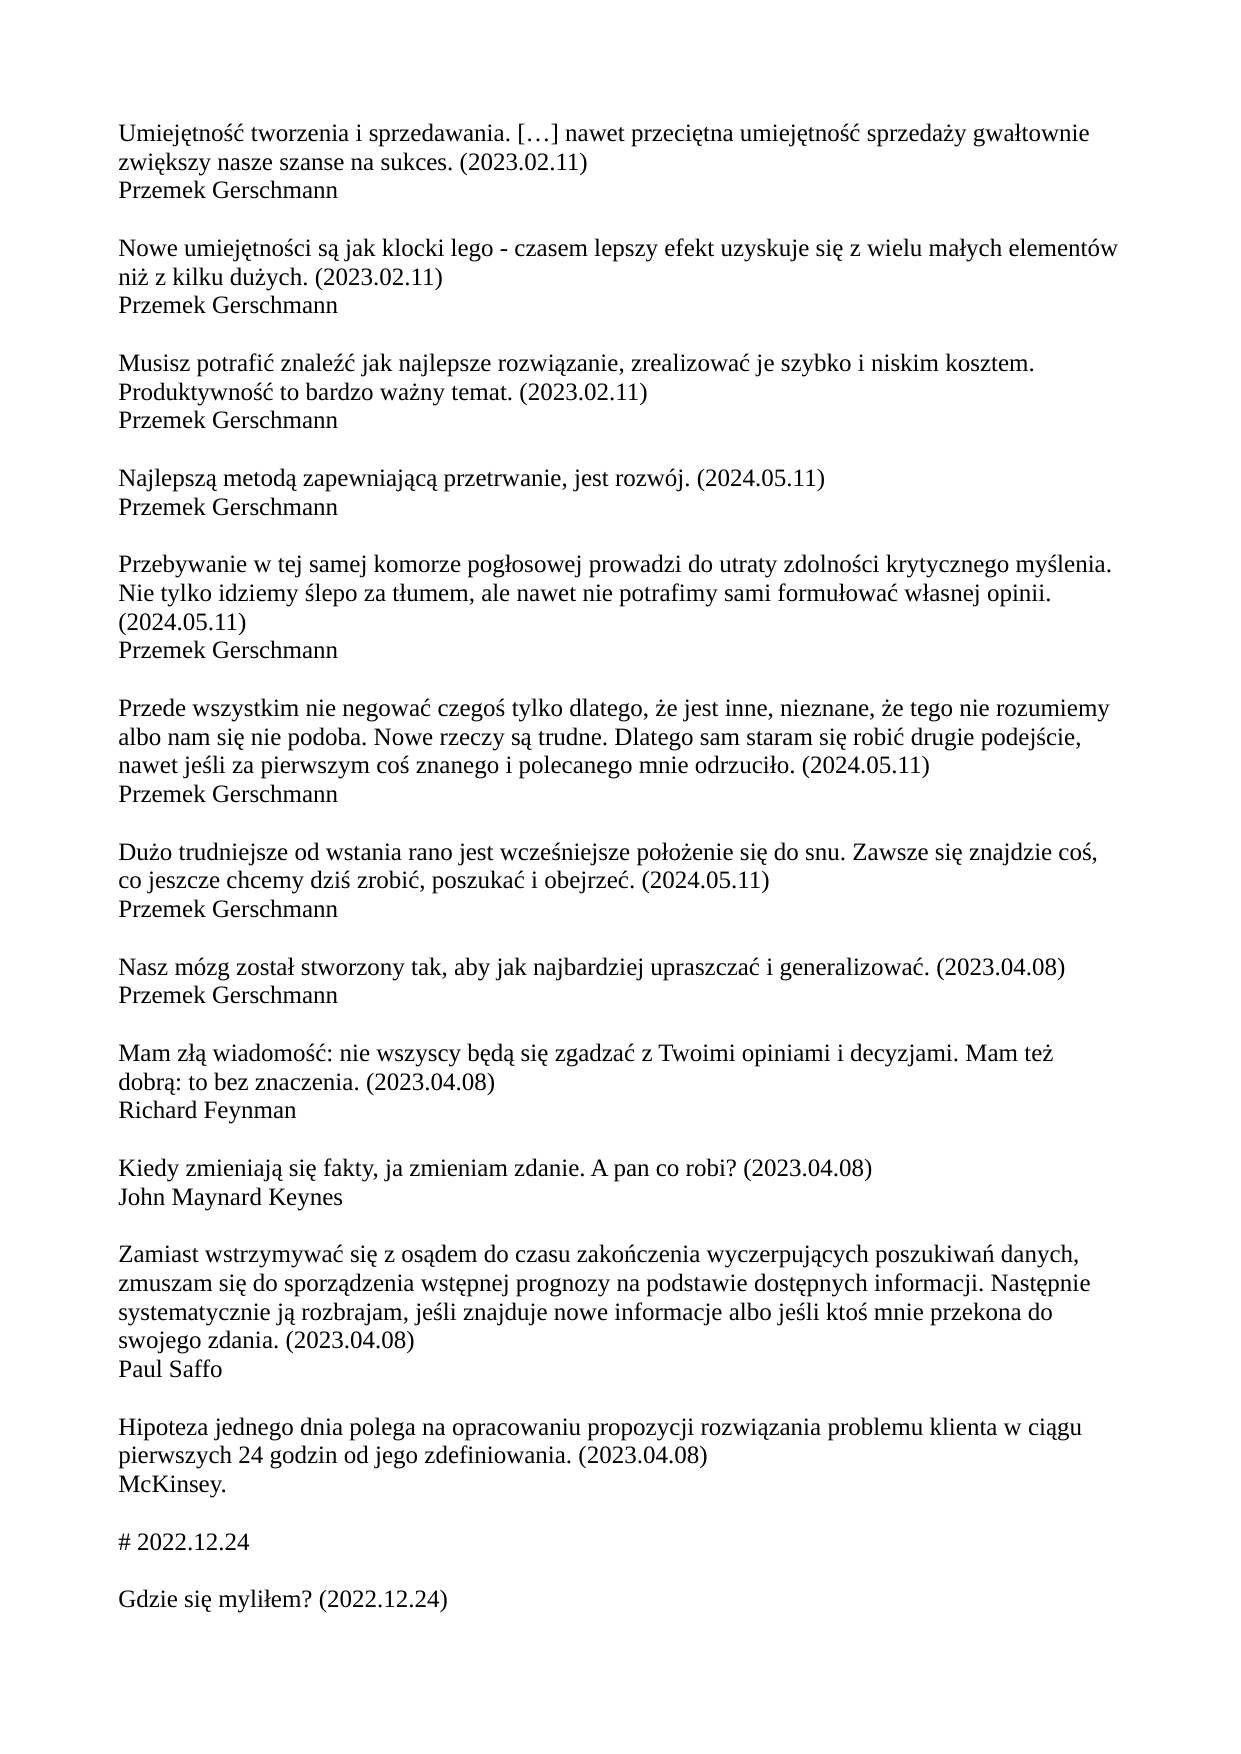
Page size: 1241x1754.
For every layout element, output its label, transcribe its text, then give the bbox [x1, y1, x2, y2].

text Paul Saffo [118, 1354, 1122, 1383]
text John Maynard Keynes [118, 1182, 1122, 1211]
text Przemek Gerschmann [118, 894, 1122, 923]
text Przemek Gerschmann [118, 981, 1122, 1009]
text Przemek Gerschmann [118, 406, 1122, 434]
text Przebywanie w tej samej komorze pogłosowej prowadzi do utraty zdolności krytycznego myślenia. Nie tylko idziemy ślepo za tłumem, ale nawet nie potrafimy sami formułować własnej opinii. (2024.05.11) [118, 549, 1122, 636]
text Dużo trudniejsze od wstania rano jest wcześniejsze położenie się do snu. Zawsze się znajdzie coś, co jeszcze chcemy dziś zrobić, poszukać i obejrzeć. (2024.05.11) [118, 837, 1122, 894]
text Kiedy zmieniają się fakty, ja zmieniam zdanie. A pan co robi? (2023.04.08) [118, 1153, 1122, 1182]
text Richard Feynman [118, 1096, 1122, 1124]
text Najlepszą metodą zapewniającą przetrwanie, jest rozwój. (2024.05.11) [118, 463, 1122, 492]
text Przemek Gerschmann [118, 636, 1122, 664]
text Przemek Gerschmann [118, 176, 1122, 204]
text Mam złą wiadomość: nie wszyscy będą się zgadzać z Twoimi opiniami i decyzjami. Mam też dobrą: to bez znaczenia. (2023.04.08) [118, 1038, 1122, 1096]
text Gdzie się myliłem? (2022.12.24) [118, 1584, 1122, 1613]
text # 2022.12.24 [118, 1527, 1122, 1556]
text Nasz mózg został stworzony tak, aby jak najbardziej upraszczać i generalizować. (2023.04.08) [118, 952, 1122, 981]
text Zamiast wstrzymywać się z osądem do czasu zakończenia wyczerpujących poszukiwań danych, zmuszam się do sporządzenia wstępnej prognozy na podstawie dostępnych informacji. Następnie systematycznie ją rozbrajam, jeśli znajduje nowe informacje albo jeśli ktoś mnie przekona do swojego zdania. (2023.04.08) [118, 1239, 1122, 1354]
text McKinsey. [118, 1469, 1122, 1498]
text Nowe umiejętności są jak klocki lego - czasem lepszy efekt uzyskuje się z wielu małych elementów niż z kilku dużych. (2023.02.11) [118, 233, 1122, 291]
text Hipoteza jednego dnia polega na opracowaniu propozycji rozwiązania problemu klienta w ciągu pierwszych 24 godzin od jego zdefiniowania. (2023.04.08) [118, 1412, 1122, 1469]
text Przemek Gerschmann [118, 779, 1122, 808]
text Przemek Gerschmann [118, 492, 1122, 521]
text Musisz potrafić znaleźć jak najlepsze rozwiązanie, zrealizować je szybko i niskim kosztem. Produktywność to bardzo ważny temat. (2023.02.11) [118, 348, 1122, 406]
text Przede wszystkim nie negować czegoś tylko dlatego, że jest inne, nieznane, że tego nie rozumiemy albo nam się nie podoba. Nowe rzeczy są trudne. Dlatego sam staram się robić drugie podejście, nawet jeśli za pierwszym coś znanego i polecanego mnie odrzuciło. (2024.05.11) [118, 693, 1122, 779]
text Przemek Gerschmann [118, 291, 1122, 319]
text Umiejętność tworzenia i sprzedawania. […] nawet przeciętna umiejętność sprzedaży gwałtownie zwiększy nasze szanse na sukces. (2023.02.11) [118, 118, 1122, 176]
